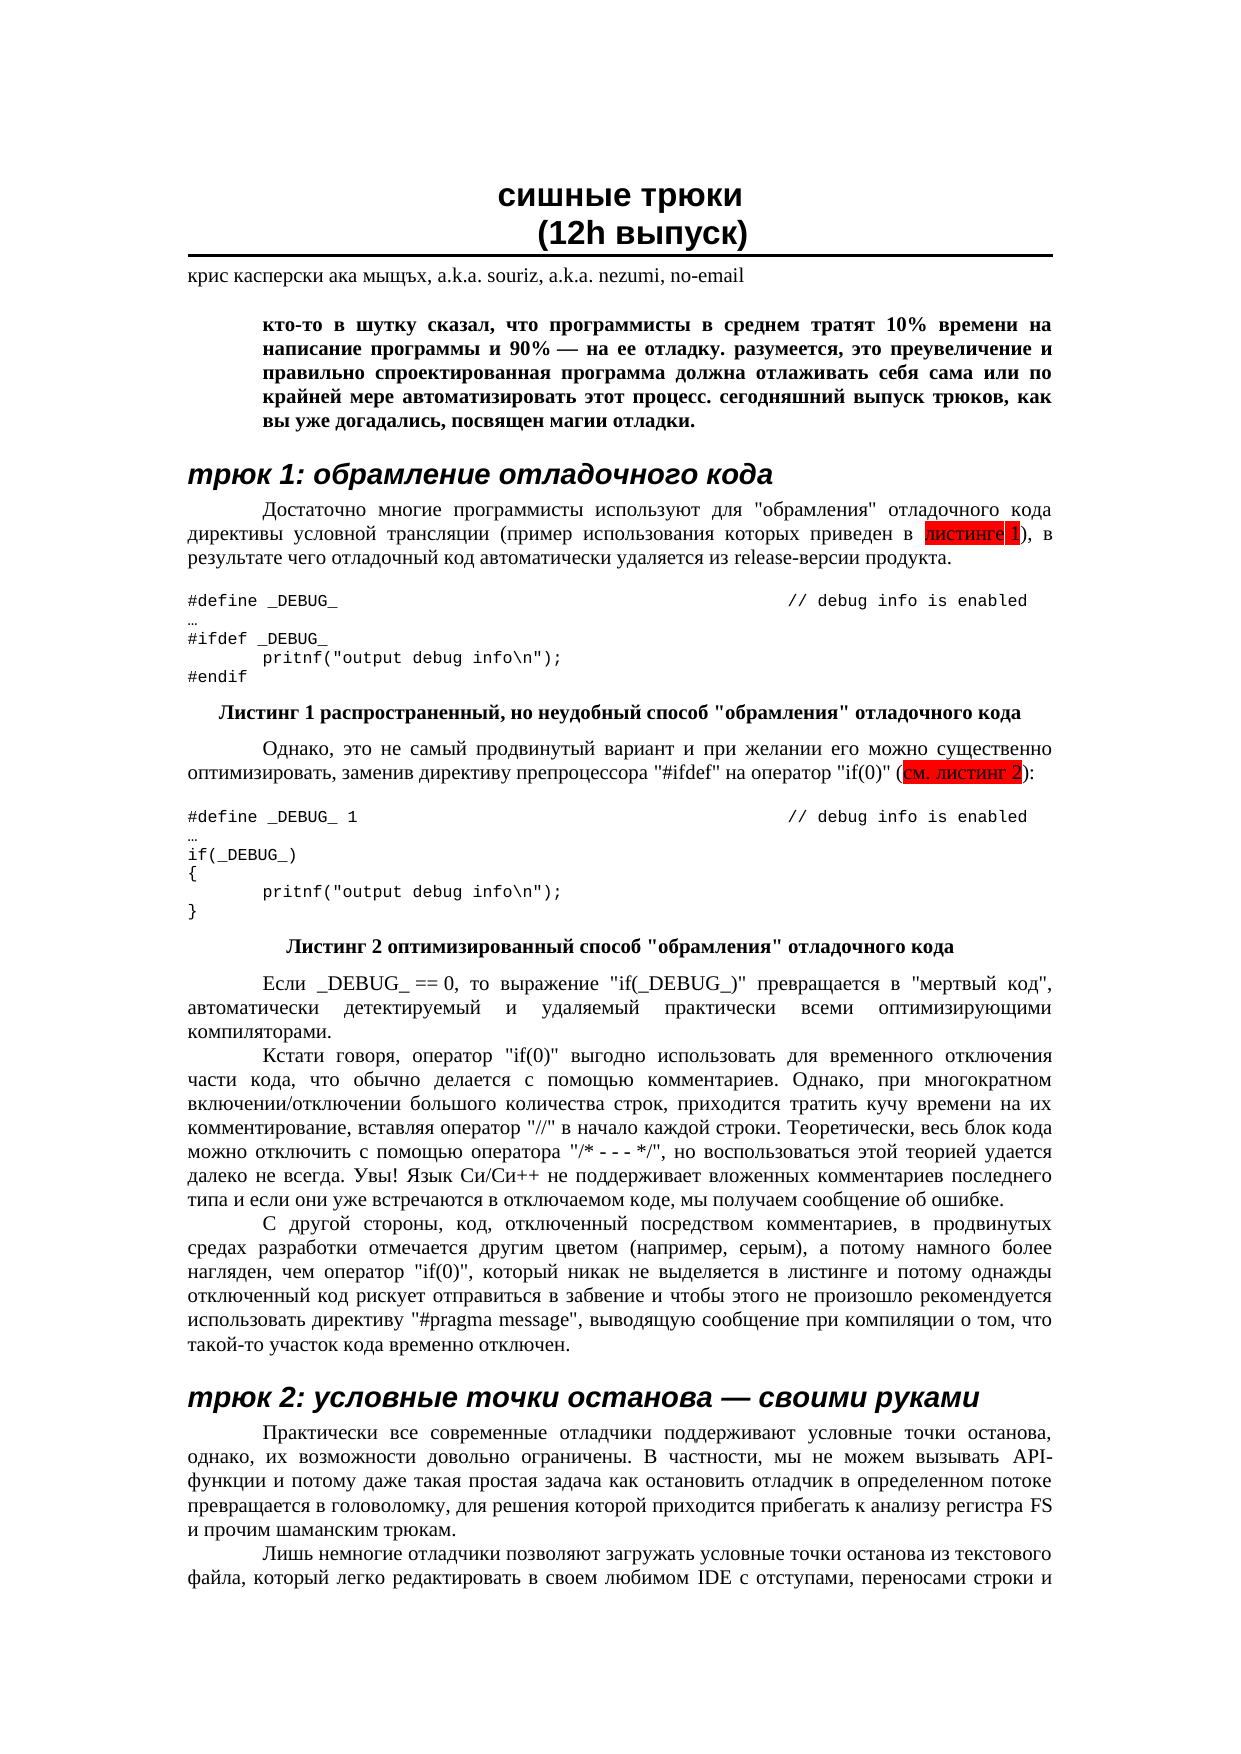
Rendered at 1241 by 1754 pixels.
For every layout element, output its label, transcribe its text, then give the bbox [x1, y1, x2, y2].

text Кстати говоря, оператор "if(0)" выгодно использовать для временного отключения части кода, что обычно делается с помощью комментариев. Однако, при многократном включении/отключении большого количества строк, приходится тратить кучу времени на их комментирование, вставляя оператор "//" в начало каждой строки. Теоретически, весь блок кода можно отключить с помощью оператора "/* - - - */", но воспользоваться этой теорией удается далеко не всегда. Увы! Язык Си/Си++ не поддерживает вложенных комментариев последнего типа и если они уже встречаются в отключаемом коде, мы получаем сообщение об ошибке. [187, 1043, 1053, 1211]
text Если _DEBUG_ == 0, то выражение "if(_DEBUG_)" превращается в "мертвый код", автоматически детектируемый и удаляемый практически всеми оптимизирующими компиляторами. [187, 971, 1053, 1043]
subtitle сишные трюки (12h выпуск) [187, 175, 1053, 257]
text pritnf("output debug info\n"); [187, 884, 1053, 903]
text Достаточно многие программисты используют для "обрамления" отладочного кода директивы условной трансляции (пример использования которых приведен в листинге 1), в результате чего отладочный код автоматически удаляется из release-версии продукта. [187, 497, 1053, 569]
text Листинг 2 оптимизированный способ "обрамления" отладочного кода [187, 934, 1053, 958]
text } [187, 903, 1053, 921]
subtitle трюк 2: условные точки останова — своими руками [187, 1381, 1053, 1414]
text … [187, 612, 1053, 631]
text #ifdef _DEBUG_ [187, 631, 1053, 649]
text Практически все современные отладчики поддерживают условные точки останова, однако, их возможности довольно ограничены. В частности, мы не можем вызывать API-функции и потому даже такая простая задача как остановить отладчик в определенном потоке превращается в головоломку, для решения которой приходится прибегать к анализу регистра FS и прочим шаманским трюкам. [187, 1420, 1053, 1541]
text Лишь немногие отладчики позволяют загружать условные точки останова из текстового файла, который легко редактировать в своем любимом IDE с отступами, переносами строки и [187, 1541, 1053, 1589]
text Однако, это не самый продвинутый вариант и при желании его можно существенно оптимизировать, заменив директиву препроцессора "#ifdef" на оператор "if(0)" (см. листинг 2): [187, 736, 1053, 784]
text #define _DEBUG_ // debug info is enabled [187, 593, 1053, 612]
text #define _DEBUG_ 1 // debug info is enabled [187, 808, 1053, 827]
text if(_DEBUG_) [187, 846, 1053, 865]
subtitle трюк 1: обрамление отладочного кода [187, 457, 1053, 490]
text кто-то в шутку сказал, что программисты в среднем тратят 10% времени на написание программы и 90% — на ее отладку. разумеется, это преувеличение и правильно спроектированная программа должна отлаживать себя сама или по крайней мере автоматизировать этот процесс. сегодняшний выпуск трюков, как вы уже догадались, посвящен магии отладки. [262, 311, 1053, 432]
text Листинг 1 распространенный, но неудобный способ "обрамления" отладочного кода [187, 699, 1053, 724]
text крис касперски ака мыщъх, a.k.a. souriz, a.k.a. nezumi, no-email [187, 263, 1053, 287]
text … [187, 827, 1053, 846]
text pritnf("output debug info\n"); [187, 649, 1053, 668]
text #endif [187, 668, 1053, 687]
text { [187, 865, 1053, 884]
text С другой стороны, код, отключенный посредством комментариев, в продвинутых средах разработки отмечается другим цветом (например, серым), а потому намного более нагляден, чем оператор "if(0)", который никак не выделяется в листинге и потому однажды отключенный код рискует отправиться в забвение и чтобы этого не произошло рекомендуется использовать директиву "#pragma message", выводящую сообщение при компиляции о том, что такой-то участок кода временно отключен. [187, 1211, 1053, 1356]
